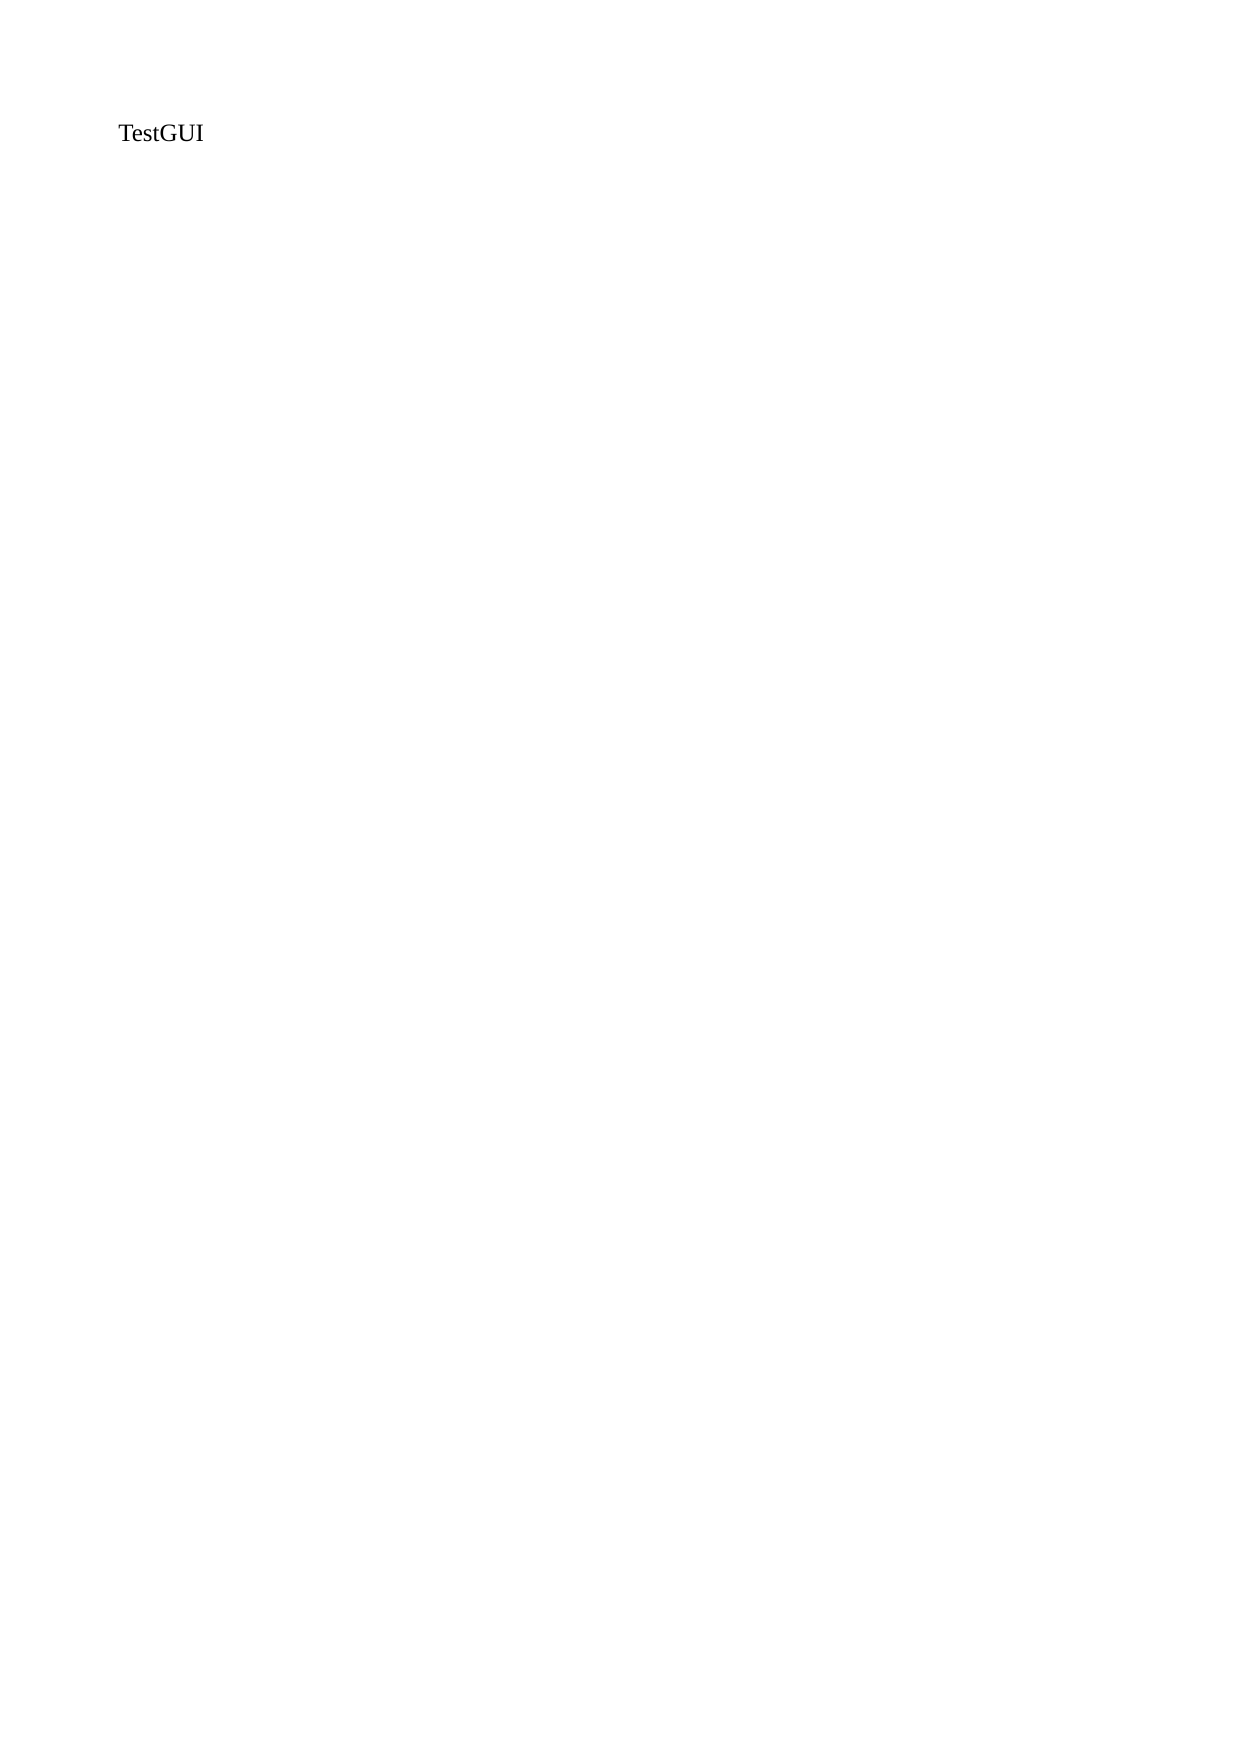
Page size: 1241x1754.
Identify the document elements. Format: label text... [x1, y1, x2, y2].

text TestGUI [118, 118, 1122, 147]
